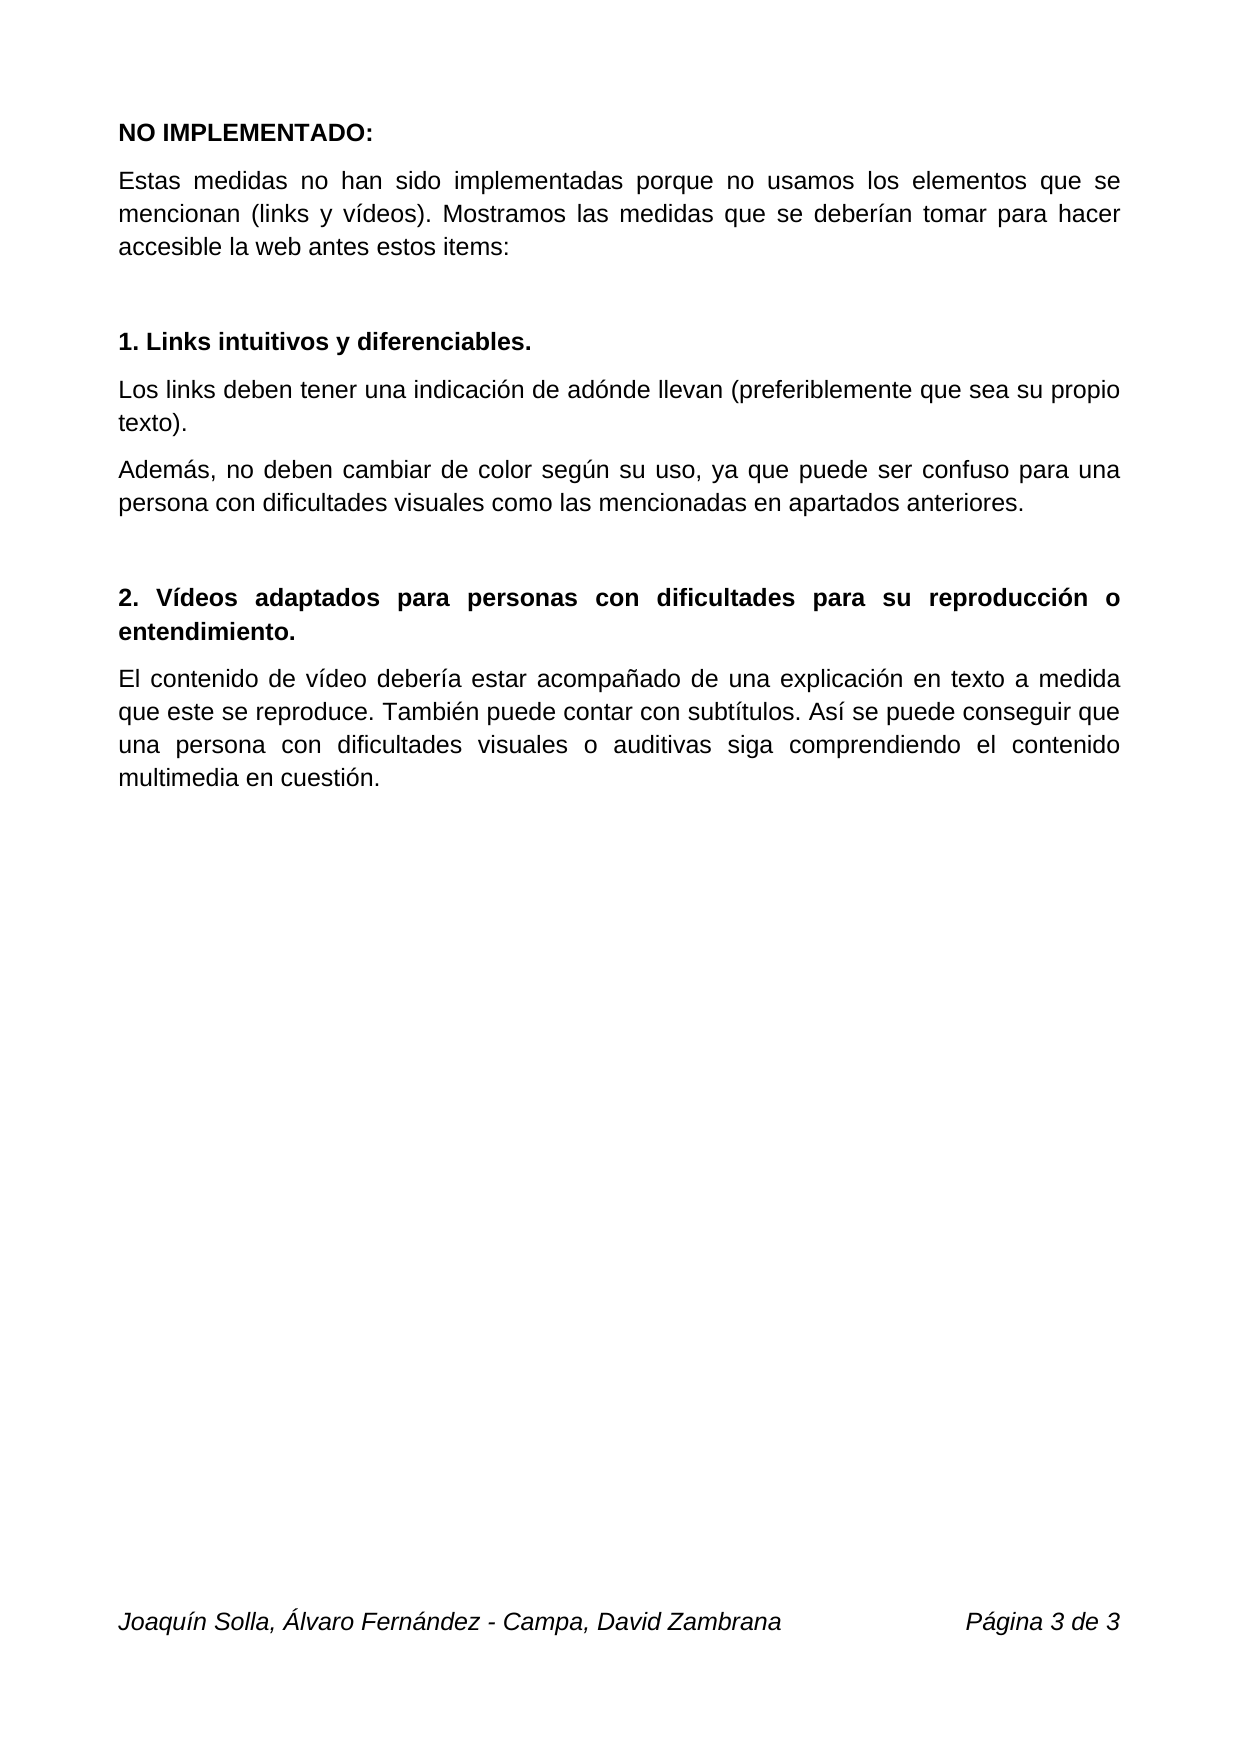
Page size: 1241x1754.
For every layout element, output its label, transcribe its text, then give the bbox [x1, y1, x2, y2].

text Estas medidas no han sido implementadas porque no usamos los elementos que se mencionan (links y vídeos). Mostramos las medidas que se deberían tomar para hacer accesible la web antes estos items: [118, 166, 1122, 261]
text 1. Links intuitivos y diferenciables. [118, 327, 1122, 356]
text NO IMPLEMENTADO: [118, 118, 1122, 147]
text Además, no deben cambiar de color según su uso, ya que puede ser confuso para una persona con dificultades visuales como las mencionadas en apartados anteriores. [118, 455, 1122, 517]
text El contenido de vídeo debería estar acompañado de una explicación en texto a medida que este se reproduce. También puede contar con subtítulos. Así se puede conseguir que una persona con dificultades visuales o auditivas siga comprendiendo el contenido multimedia en cuestión. [118, 664, 1122, 792]
text Los links deben tener una indicación de adónde llevan (preferiblemente que sea su propio texto). [118, 374, 1122, 436]
text 2. Vídeos adaptados para personas con dificultades para su reproducción o entendimiento. [118, 583, 1122, 645]
